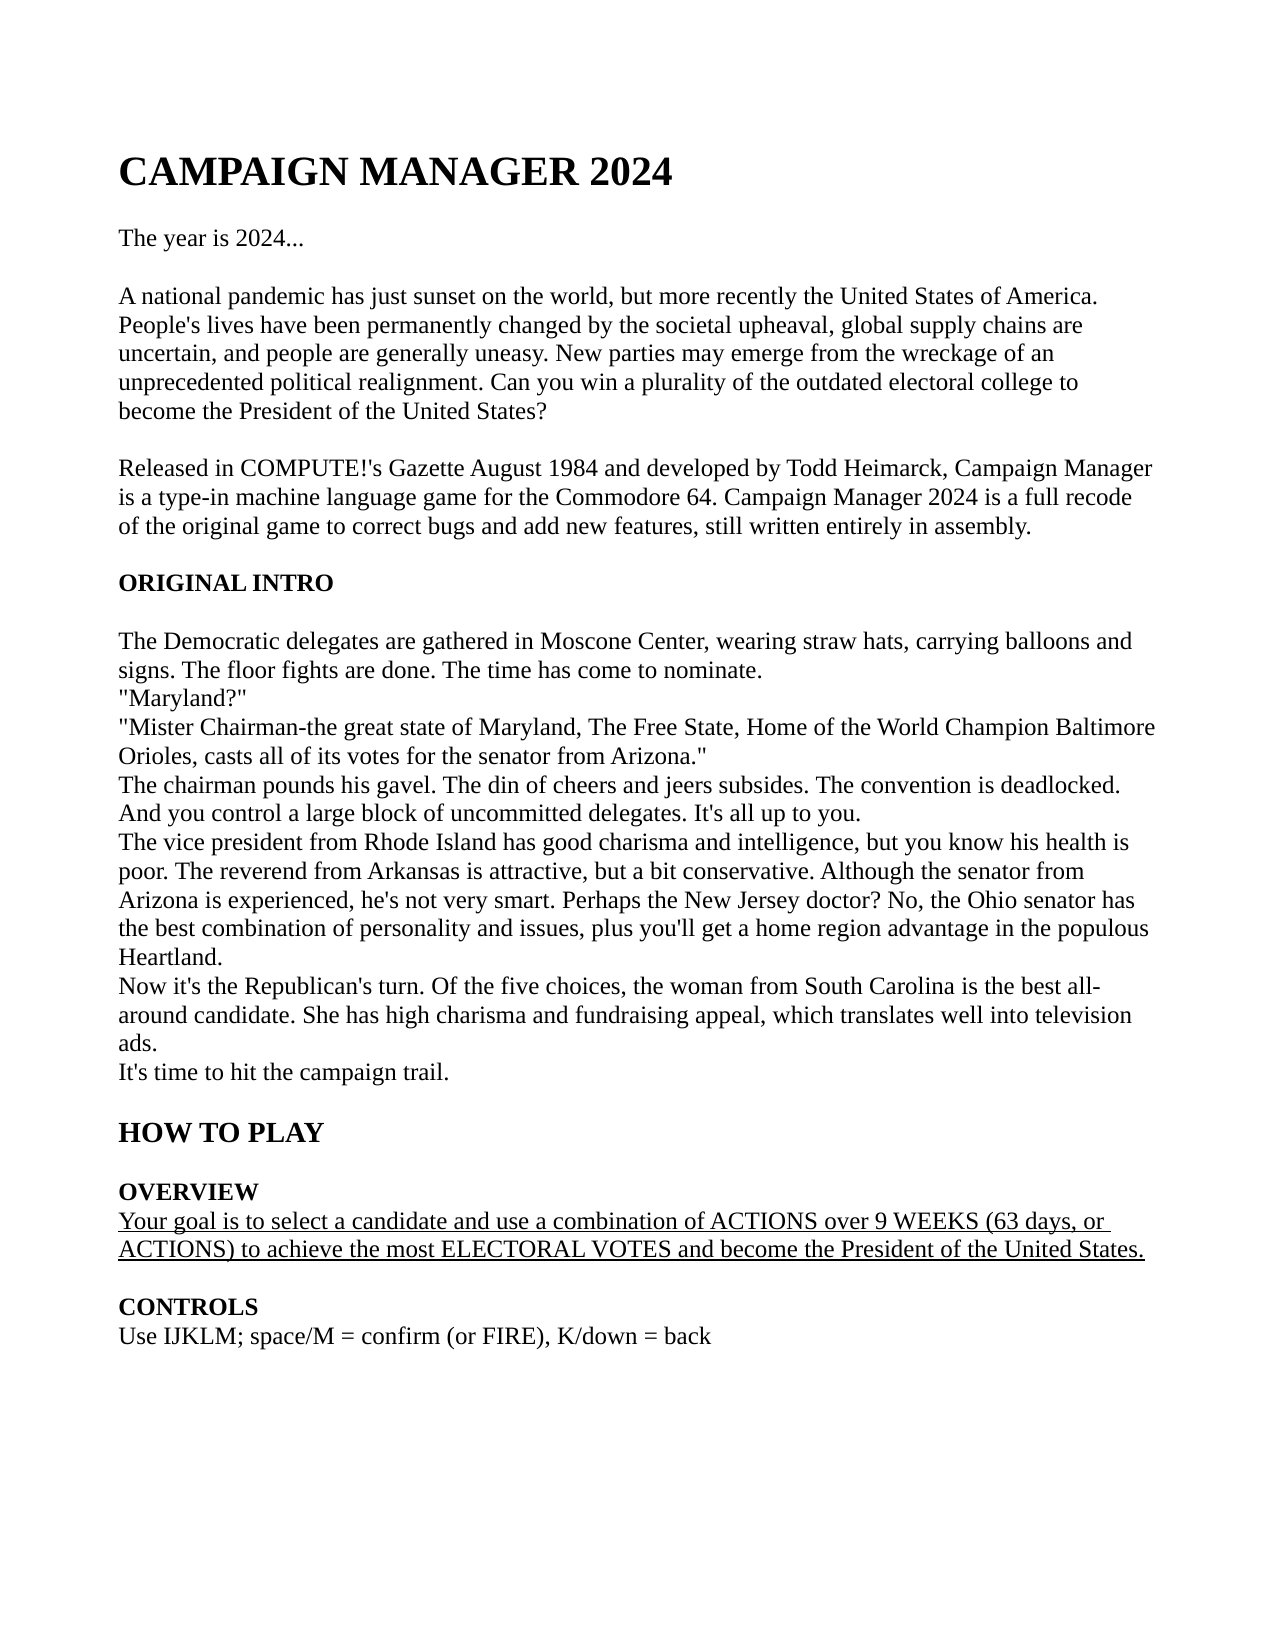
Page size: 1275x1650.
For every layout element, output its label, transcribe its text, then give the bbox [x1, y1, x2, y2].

text The year is 2024... [118, 223, 1157, 252]
text "Mister Chairman-the great state of Maryland, The Free State, Home of the World Champion Baltimore Orioles, casts all of its votes for the senator from Arizona." [118, 712, 1157, 770]
text Your goal is to select a candidate and use a combination of ACTIONS over 9 WEEKS (63 days, or ACTIONS) to achieve the most ELECTORAL VOTES and become the President of the United States. [118, 1206, 1157, 1263]
text Use IJKLM; space/M = confirm (or FIRE), K/down = back [118, 1321, 1157, 1349]
text A national pandemic has just sunset on the world, but more recently the United States of America. People's lives have been permanently changed by the societal upheaval, global supply chains are uncertain, and people are generally uneasy. New parties may emerge from the wreckage of an unprecedented political realignment. Can you win a plurality of the outdated electoral college to become the President of the United States? [118, 281, 1157, 425]
text Now it's the Republican's turn. Of the five choices, the woman from South Carolina is the best all-around candidate. She has high charisma and fundraising appeal, which translates well into television ads. [118, 971, 1157, 1057]
text ORIGINAL INTRO [118, 568, 1157, 597]
text CAMPAIGN MANAGER 2024 [118, 147, 1157, 195]
text "Maryland?" [118, 683, 1157, 712]
text The chairman pounds his gavel. The din of cheers and jeers subsides. The convention is deadlocked. And you control a large block of uncommitted delegates. It's all up to you. [118, 770, 1157, 827]
text The Democratic delegates are gathered in Moscone Center, wearing straw hats, carrying balloons and signs. The floor fights are done. The time has come to nominate. [118, 626, 1157, 683]
text The vice president from Rhode Island has good charisma and intelligence, but you know his health is poor. The reverend from Arkansas is attractive, but a bit conservative. Although the senator from Arizona is experienced, he's not very smart. Perhaps the New Jersey doctor? No, the Ohio senator has the best combination of personality and issues, plus you'll get a home region advantage in the populous Heartland. [118, 827, 1157, 971]
text CONTROLS [118, 1292, 1157, 1321]
text It's time to hit the campaign trail. [118, 1057, 1157, 1086]
text OVERVIEW [118, 1177, 1157, 1206]
text Released in COMPUTE!'s Gazette August 1984 and developed by Todd Heimarck, Campaign Manager is a type-in machine language game for the Commodore 64. Campaign Manager 2024 is a full recode of the original game to correct bugs and add new features, still written entirely in assembly. [118, 453, 1157, 540]
text HOW TO PLAY [118, 1115, 1157, 1148]
